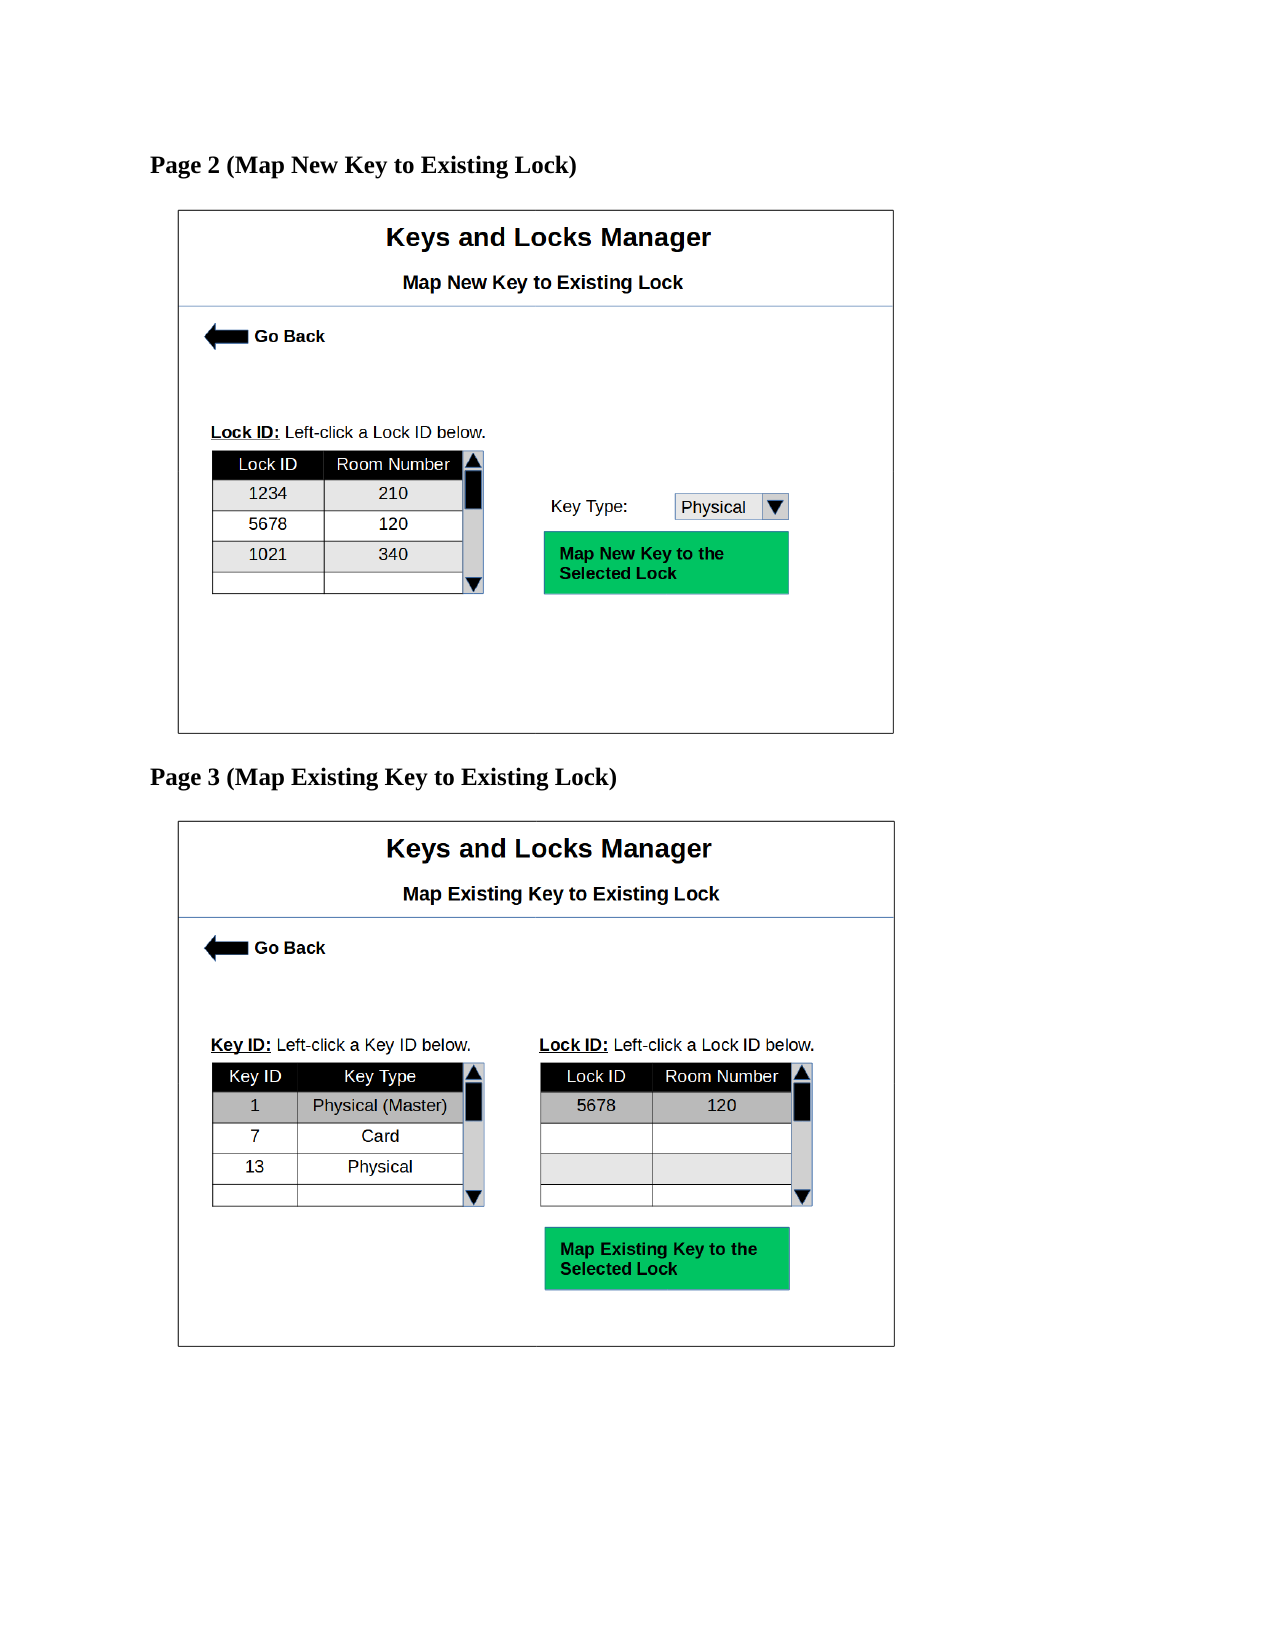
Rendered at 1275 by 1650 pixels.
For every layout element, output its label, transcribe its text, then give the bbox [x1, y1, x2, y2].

text Page 3 (Map Existing Key to Existing Lock) [150, 762, 1125, 791]
picture [150, 183, 919, 758]
picture [150, 795, 920, 1371]
text Page 2 (Map New Key to Existing Lock) [150, 150, 1125, 179]
